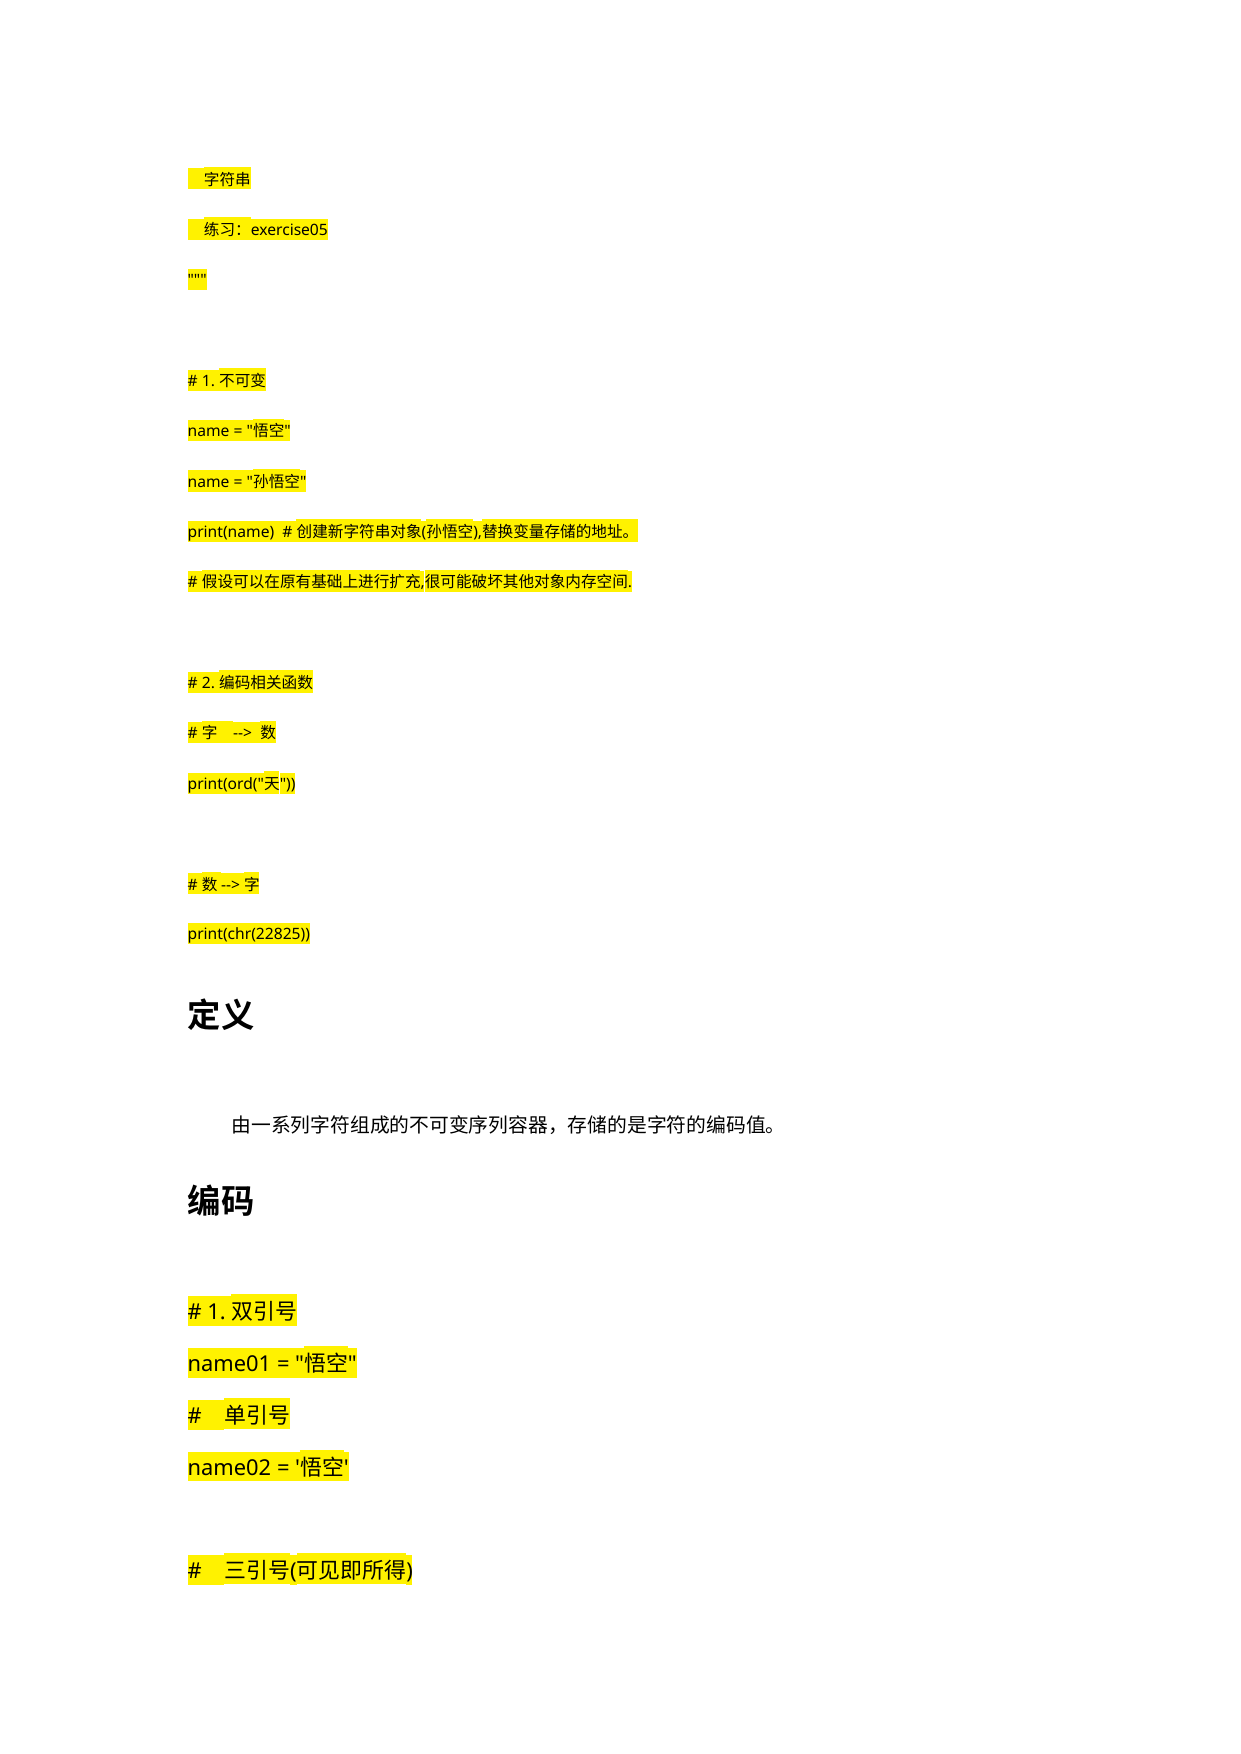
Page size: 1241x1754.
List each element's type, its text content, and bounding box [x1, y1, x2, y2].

text 练习：exercise05 [187, 212, 1053, 245]
text # 三引号(可见即所得) [187, 1553, 1053, 1585]
text name02 = '悟空' [187, 1449, 1053, 1482]
text 由一系列字符组成的不可变序列容器，存储的是字符的编码值。 [231, 1107, 1053, 1140]
text # 单引号 [187, 1398, 1053, 1430]
text # 2. 编码相关函数 [187, 666, 1053, 698]
text 字符串 [187, 162, 1053, 194]
text # 数 --> 字 [187, 867, 1053, 899]
text # 1. 双引号 [187, 1294, 1053, 1327]
text print(ord("天")) [187, 766, 1053, 799]
text # 字 --> 数 [187, 716, 1053, 748]
text print(chr(22825)) [187, 917, 1053, 950]
text # 假设可以在原有基础上进行扩充,很可能破坏其他对象内存空间. [187, 565, 1053, 597]
text """ [187, 263, 1053, 295]
text name = "孙悟空" [187, 464, 1053, 497]
text name01 = "悟空" [187, 1346, 1053, 1378]
text name = "悟空" [187, 414, 1053, 446]
text print(name) # 创建新字符串对象(孙悟空),替换变量存储的地址。 [187, 514, 1053, 547]
text # 1. 不可变 [187, 363, 1053, 396]
subtitle 编码 [187, 1167, 1053, 1232]
subtitle 定义 [187, 980, 1053, 1045]
